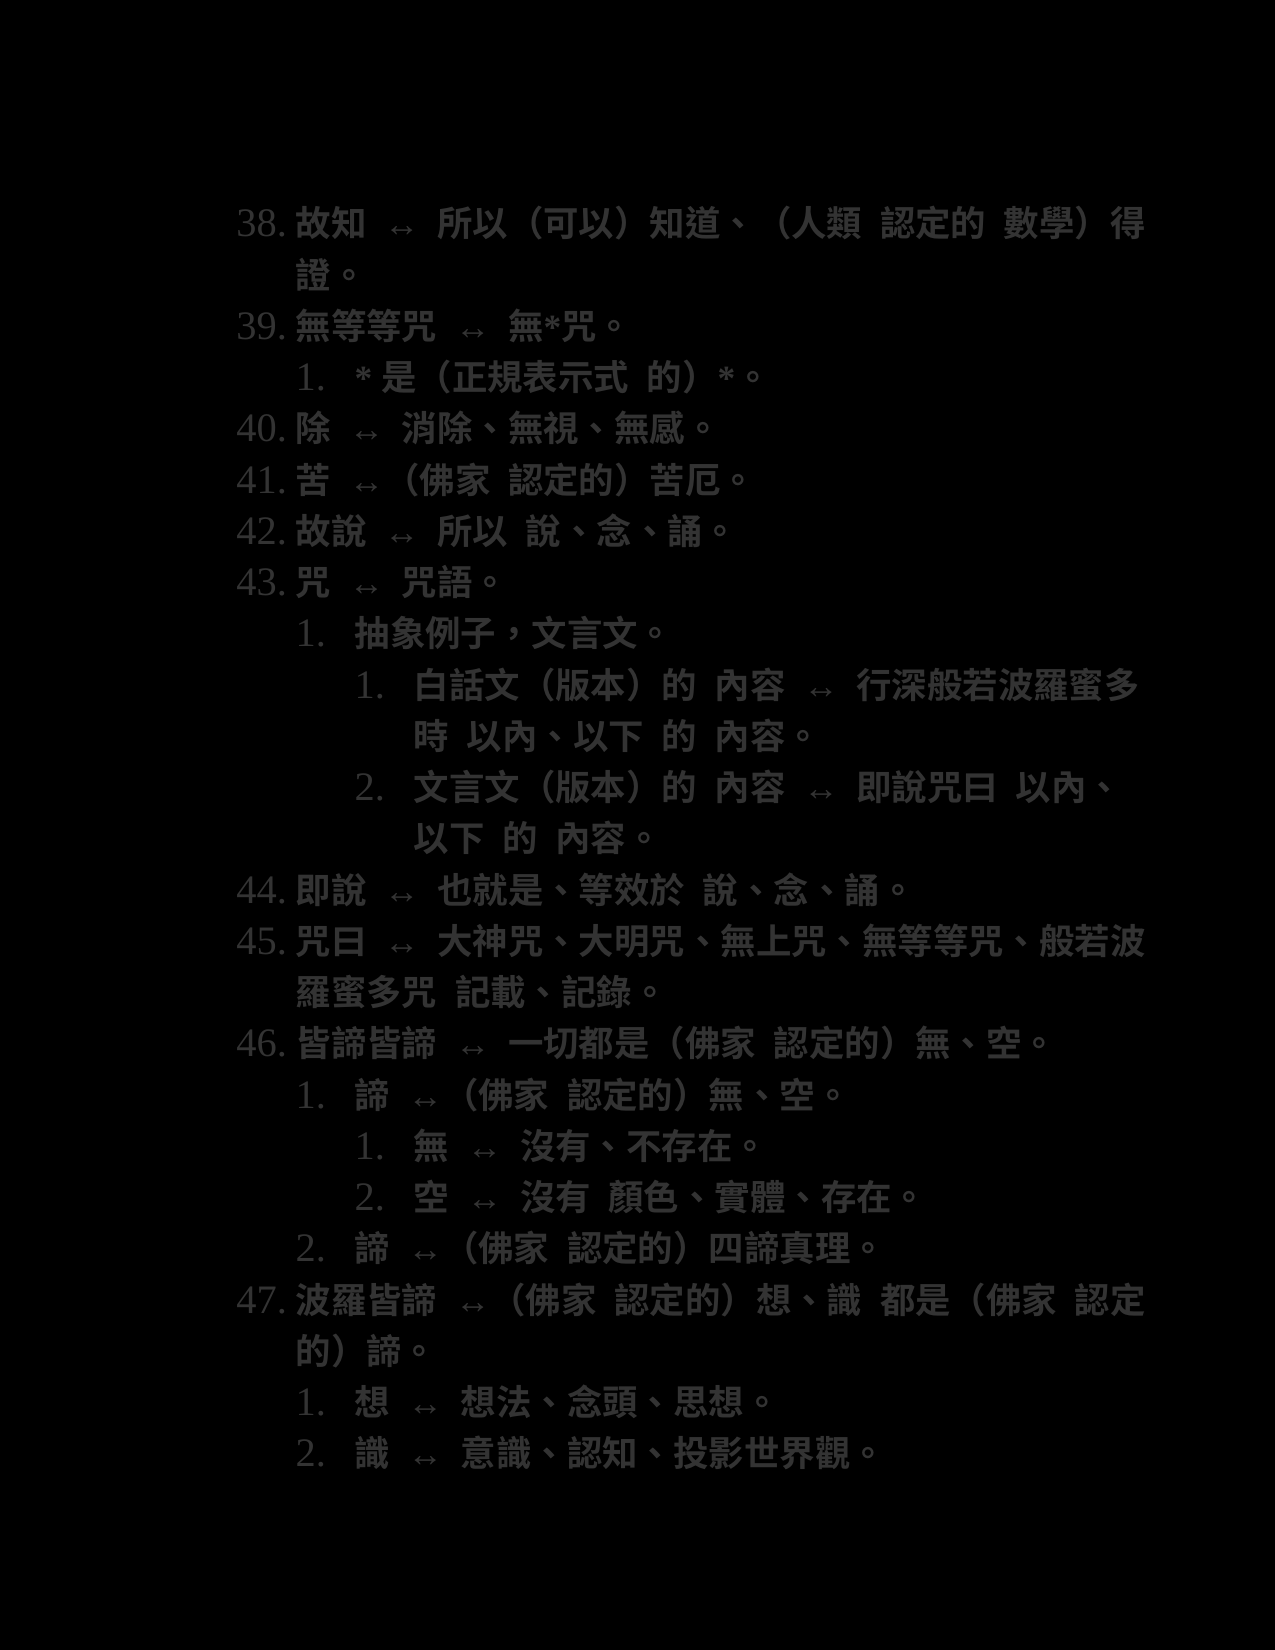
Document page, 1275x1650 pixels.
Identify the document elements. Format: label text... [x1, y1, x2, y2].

list 無 ↔ 沒有、不存在。 [354, 1118, 1157, 1169]
list 無等等咒 ↔ 無*咒。 [236, 298, 1157, 349]
list 咒 ↔ 咒語。 [236, 554, 1157, 606]
list 故知 ↔ 所以（可以）知道、（人類 認定的 數學）得證。 [236, 196, 1157, 298]
list 諦 ↔（佛家 認定的）無、空。 [295, 1067, 1157, 1118]
list 咒曰 ↔ 大神咒、大明咒、無上咒、無等等咒、般若波羅蜜多咒 記載、記錄。 [236, 913, 1157, 1016]
list 諦 ↔（佛家 認定的）四諦真理。 [295, 1221, 1157, 1272]
list 文言文（版本）的 內容 ↔ 即說咒曰 以內、以下 的 內容。 [354, 759, 1157, 862]
list 故說 ↔ 所以 說、念、誦。 [236, 503, 1157, 554]
list 識 ↔ 意識、認知、投影世界觀。 [295, 1426, 1157, 1477]
list 空 ↔ 沒有 顏色、實體、存在。 [354, 1169, 1157, 1221]
list 白話文（版本）的 內容 ↔ 行深般若波羅蜜多時 以內、以下 的 內容。 [354, 657, 1157, 759]
list 皆諦皆諦 ↔ 一切都是（佛家 認定的）無、空。 [236, 1016, 1157, 1067]
list 即說 ↔ 也就是、等效於 說、念、誦。 [236, 862, 1157, 913]
list 波羅皆諦 ↔（佛家 認定的）想、識 都是（佛家 認定的）諦。 [236, 1272, 1157, 1374]
list 苦 ↔（佛家 認定的）苦厄。 [236, 452, 1157, 503]
list 抽象例子，文言文。 [295, 606, 1157, 657]
list 除 ↔ 消除、無視、無感。 [236, 401, 1157, 452]
list 想 ↔ 想法、念頭、思想。 [295, 1374, 1157, 1426]
list * 是（正規表示式 的）*。 [295, 349, 1157, 401]
